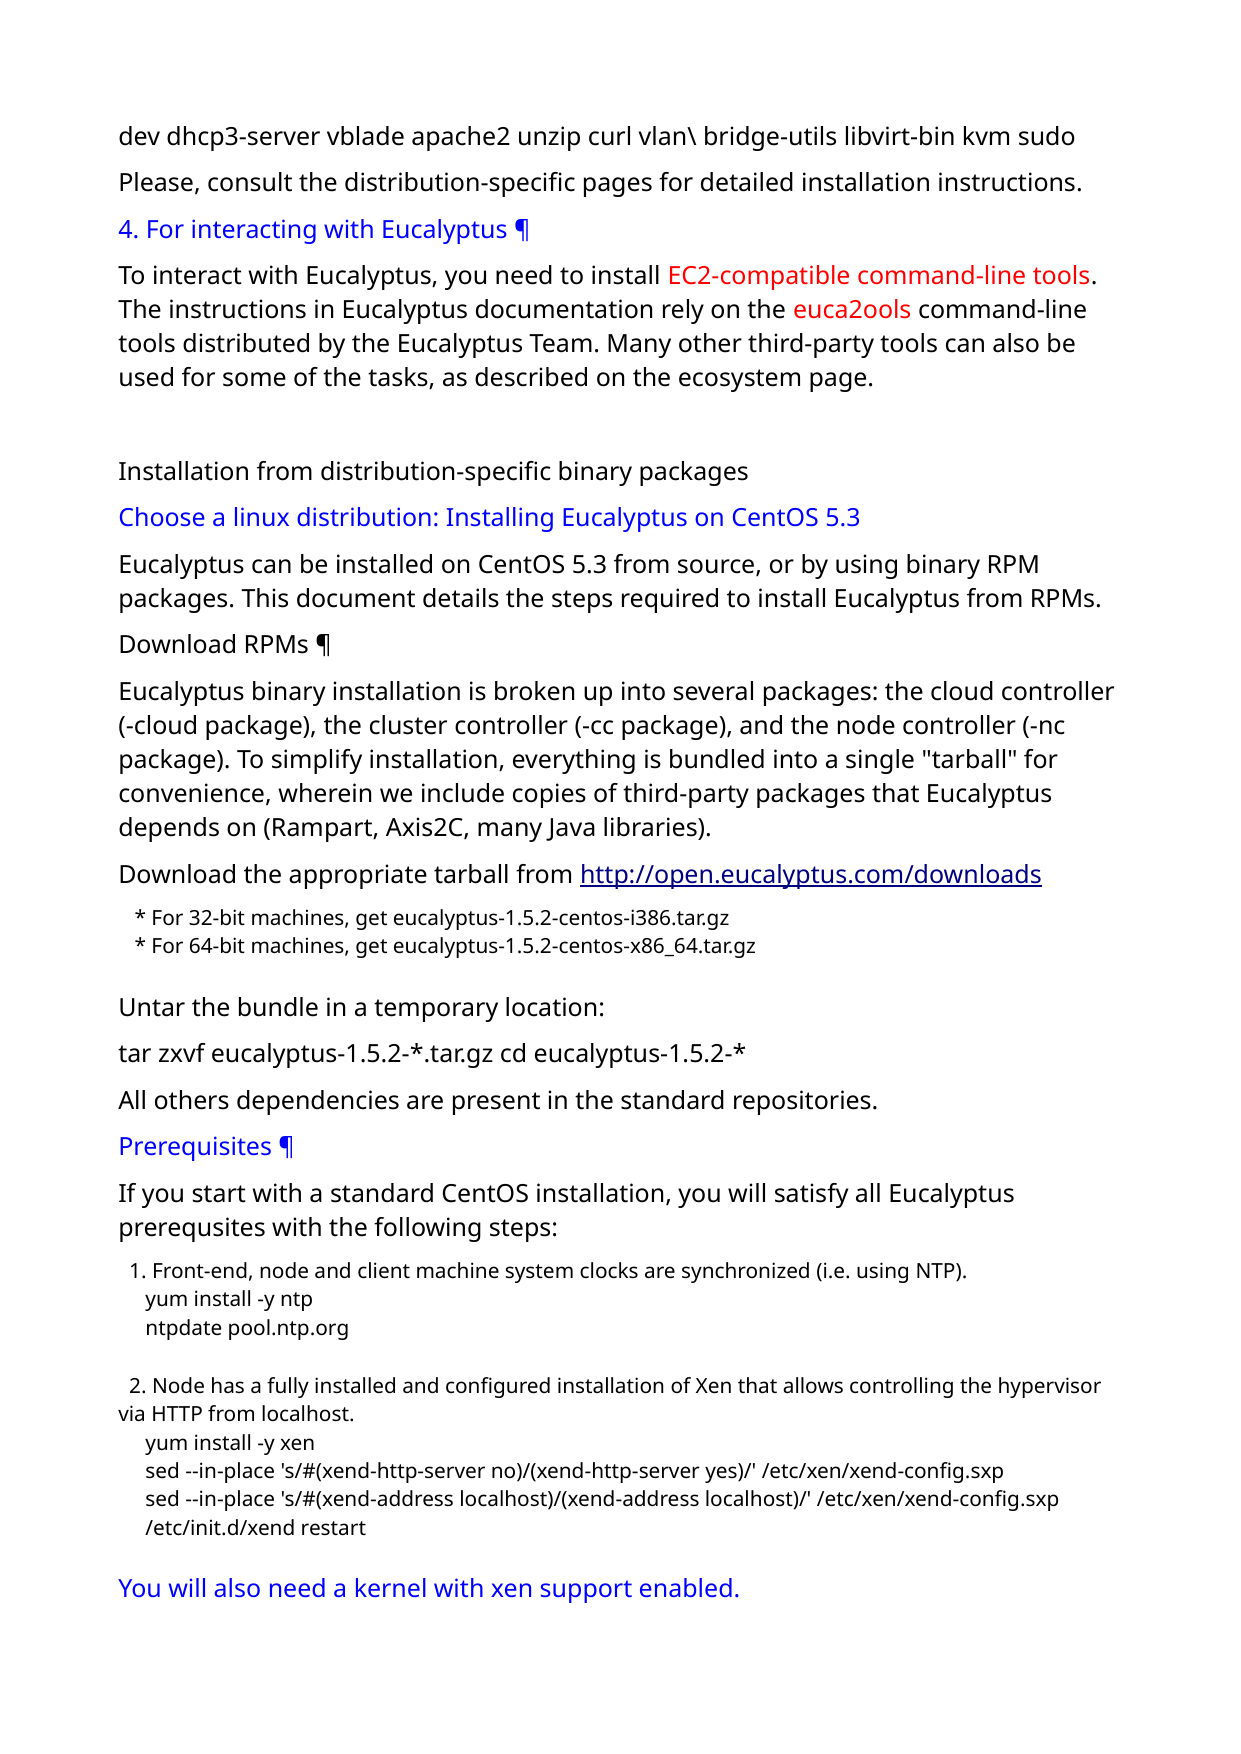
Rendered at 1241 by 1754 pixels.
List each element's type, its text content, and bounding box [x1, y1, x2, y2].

text Untar the bundle in a temporary location: [118, 989, 1122, 1023]
text To interact with Eucalyptus, you need to install EC2-compatible command-line tools. The instructions in Eucalyptus documentation rely on the euca2ools command-line tools distributed by the Eucalyptus Team. Many other third-party tools can also be used for some of the tasks, as described on the ecosystem page. [118, 258, 1122, 394]
text 1. Front-end, node and client machine system clocks are synchronized (i.e. using NTP). [118, 1256, 1122, 1284]
text Eucalyptus can be installed on CentOS 5.3 from source, or by using binary RPM packages. This document details the steps required to install Eucalyptus from RPMs. [118, 546, 1122, 614]
text Eucalyptus binary installation is broken up into several packages: the cloud controller (-cloud package), the cluster controller (-cc package), and the node controller (-nc package). To simplify installation, everything is bundled into a single "tarball" for convenience, wherein we include copies of third-party packages that Eucalyptus depends on (Rampart, Axis2C, many Java libraries). [118, 673, 1122, 844]
text dev dhcp3-server vblade apache2 unzip curl vlan\ bridge-utils libvirt-bin kvm sudo [118, 118, 1122, 152]
text Choose a linux distribution: Installing Eucalyptus on CentOS 5.3 [118, 500, 1122, 534]
text If you start with a standard CentOS installation, you will satisfy all Eucalyptus prerequsites with the following steps: [118, 1175, 1122, 1243]
text yum install -y ntp [118, 1284, 1122, 1313]
text * For 32-bit machines, get eucalyptus-1.5.2-centos-i386.tar.gz [118, 903, 1122, 931]
text tar zxvf eucalyptus-1.5.2-*.tar.gz cd eucalyptus-1.5.2-* [118, 1036, 1122, 1070]
text Installation from distribution-specific binary packages [118, 453, 1122, 487]
text sed --in-place 's/#(xend-address localhost)/(xend-address localhost)/' /etc/xen/xend-config.sxp [118, 1484, 1122, 1513]
text ntpdate pool.ntp.org [118, 1313, 1122, 1341]
text Download the appropriate tarball from http://open.eucalyptus.com/downloads [118, 856, 1122, 890]
text yum install -y xen [118, 1428, 1122, 1456]
text /etc/init.d/xend restart [118, 1513, 1122, 1541]
text Prerequisites ¶ [118, 1129, 1122, 1163]
text 4. For interacting with Eucalyptus ¶ [118, 211, 1122, 245]
text 2. Node has a fully installed and configured installation of Xen that allows controlling the hypervisor via HTTP from localhost. [118, 1371, 1122, 1428]
text sed --in-place 's/#(xend-http-server no)/(xend-http-server yes)/' /etc/xen/xend-config.sxp [118, 1456, 1122, 1484]
text You will also need a kernel with xen support enabled. [118, 1571, 1122, 1605]
text All others dependencies are present in the standard repositories. [118, 1082, 1122, 1116]
text * For 64-bit machines, get eucalyptus-1.5.2-centos-x86_64.tar.gz [118, 931, 1122, 960]
text Download RPMs ¶ [118, 627, 1122, 661]
text Please, consult the distribution-specific pages for detailed installation instructions. [118, 165, 1122, 199]
